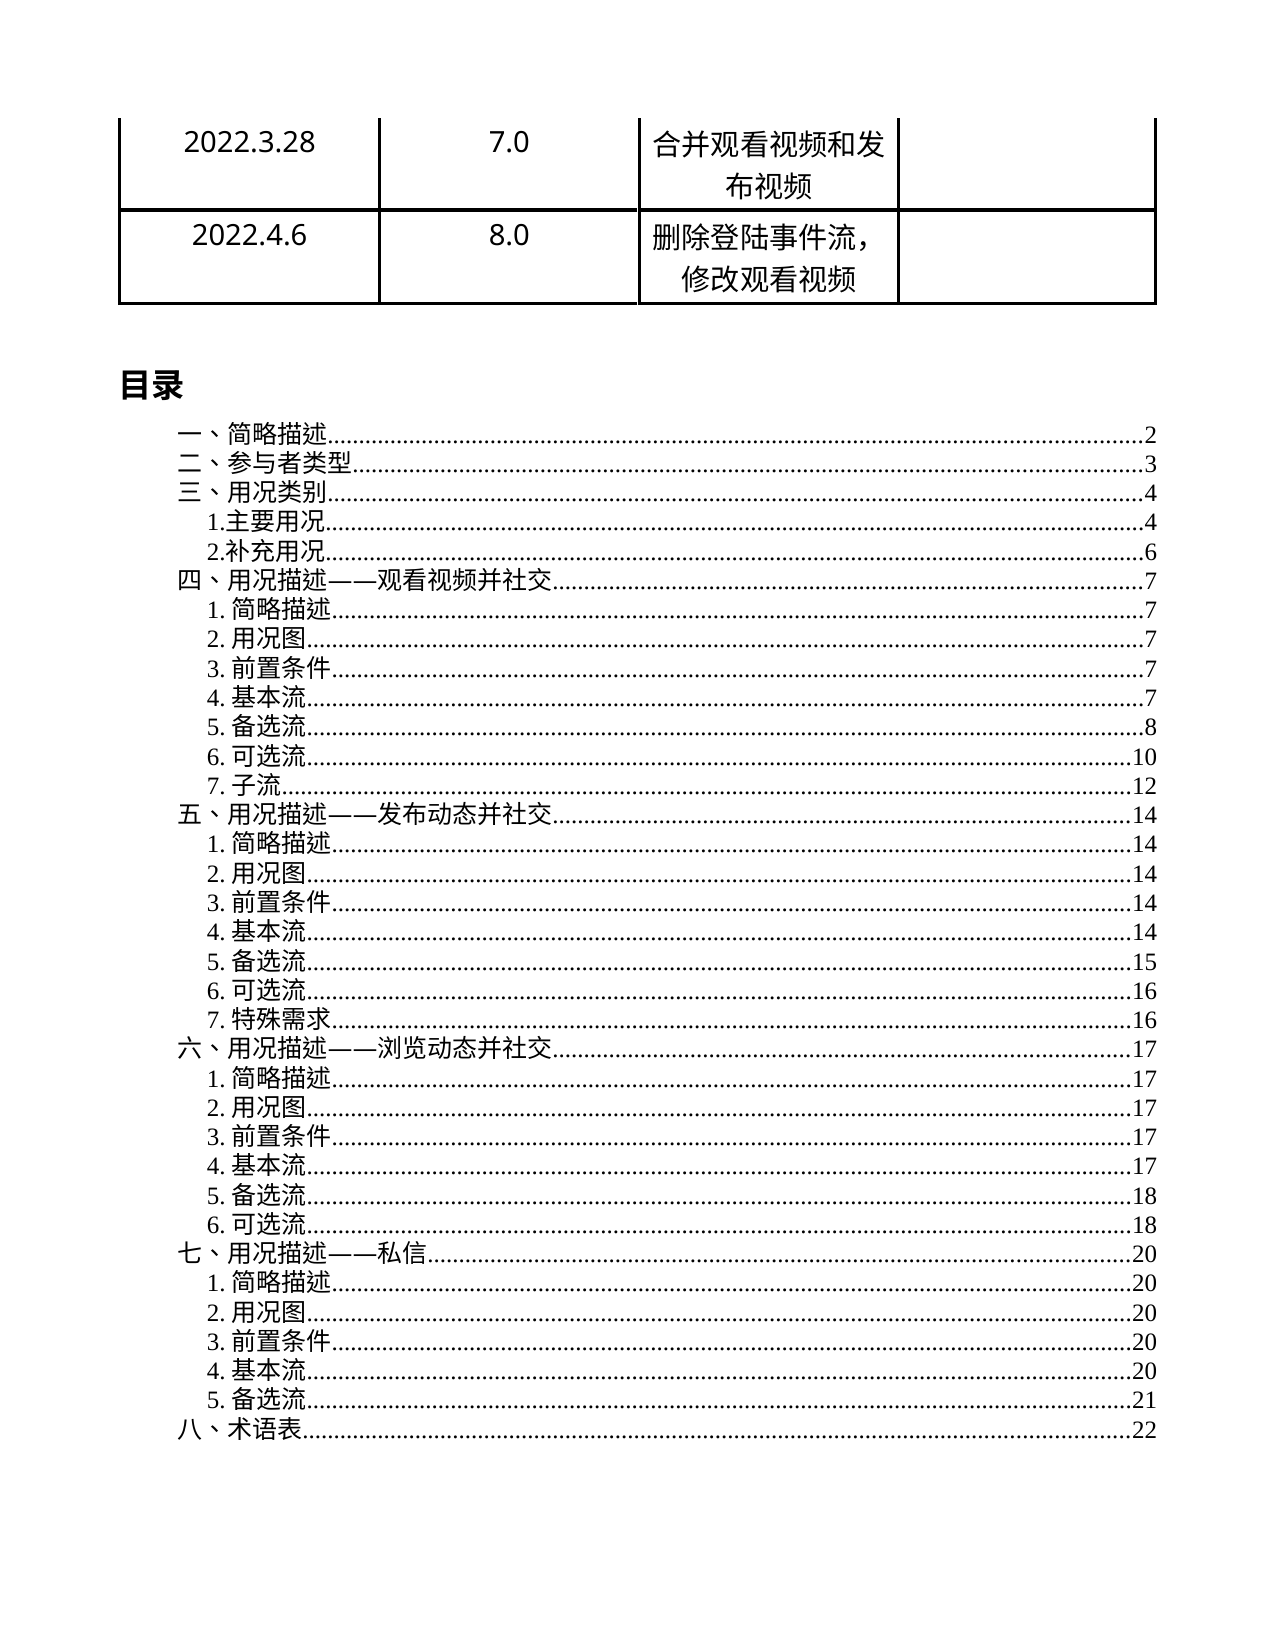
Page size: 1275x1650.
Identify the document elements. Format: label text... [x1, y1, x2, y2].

text 一、简略描述 2 [177, 420, 1157, 449]
text 2. 用况图 14 [207, 859, 1157, 888]
table_cell 合并观看视频和发布视频 [641, 118, 897, 208]
text 3. 前置条件 14 [207, 888, 1157, 917]
text 1. 简略描述 17 [207, 1064, 1157, 1093]
text 4. 基本流 17 [207, 1151, 1157, 1181]
text 5. 备选流 15 [207, 947, 1157, 976]
text 1. 简略描述 14 [207, 829, 1157, 859]
text 5. 备选流 18 [207, 1181, 1157, 1210]
text 3. 前置条件 17 [207, 1122, 1157, 1151]
table_cell [900, 212, 1154, 302]
text 2. 用况图 7 [207, 624, 1157, 654]
text 6. 可选流 18 [207, 1210, 1157, 1239]
text 4. 基本流 7 [207, 683, 1157, 712]
text 5. 备选流 21 [207, 1386, 1157, 1415]
table_cell [900, 118, 1154, 208]
text 2. 用况图 17 [207, 1093, 1157, 1122]
text 2. 用况图 20 [207, 1298, 1157, 1327]
text 1. 简略描述 7 [207, 595, 1157, 624]
text 3. 前置条件 20 [207, 1327, 1157, 1356]
table_cell 7.0 [381, 118, 637, 208]
text 3. 前置条件 7 [207, 654, 1157, 683]
text 四、用况描述——观看视频并社交 7 [177, 566, 1157, 595]
text 八、术语表 22 [177, 1415, 1157, 1444]
table_cell 2022.4.6 [121, 212, 378, 302]
text 5. 备选流 8 [207, 712, 1157, 742]
text 6. 可选流 16 [207, 976, 1157, 1005]
subtitle 目录 [118, 359, 1157, 407]
text 1. 简略描述 20 [207, 1268, 1157, 1298]
text 6. 可选流 10 [207, 742, 1157, 771]
text 7. 子流 12 [207, 771, 1157, 800]
text 4. 基本流 14 [207, 917, 1157, 947]
text 六、用况描述——浏览动态并社交 17 [177, 1034, 1157, 1064]
text 7. 特殊需求 16 [207, 1005, 1157, 1034]
text 2.补充用况 6 [207, 537, 1157, 566]
text 五、用况描述——发布动态并社交 14 [177, 800, 1157, 829]
text 七、用况描述——私信 20 [177, 1239, 1157, 1268]
table_cell 删除登陆事件流，修改观看视频 [641, 212, 897, 302]
text 二、参与者类型 3 [177, 449, 1157, 478]
text 1.主要用况 4 [207, 507, 1157, 537]
table_cell 2022.3.28 [121, 118, 378, 208]
table_cell 8.0 [381, 212, 637, 302]
text 4. 基本流 20 [207, 1356, 1157, 1386]
text 三、用况类别 4 [177, 478, 1157, 507]
